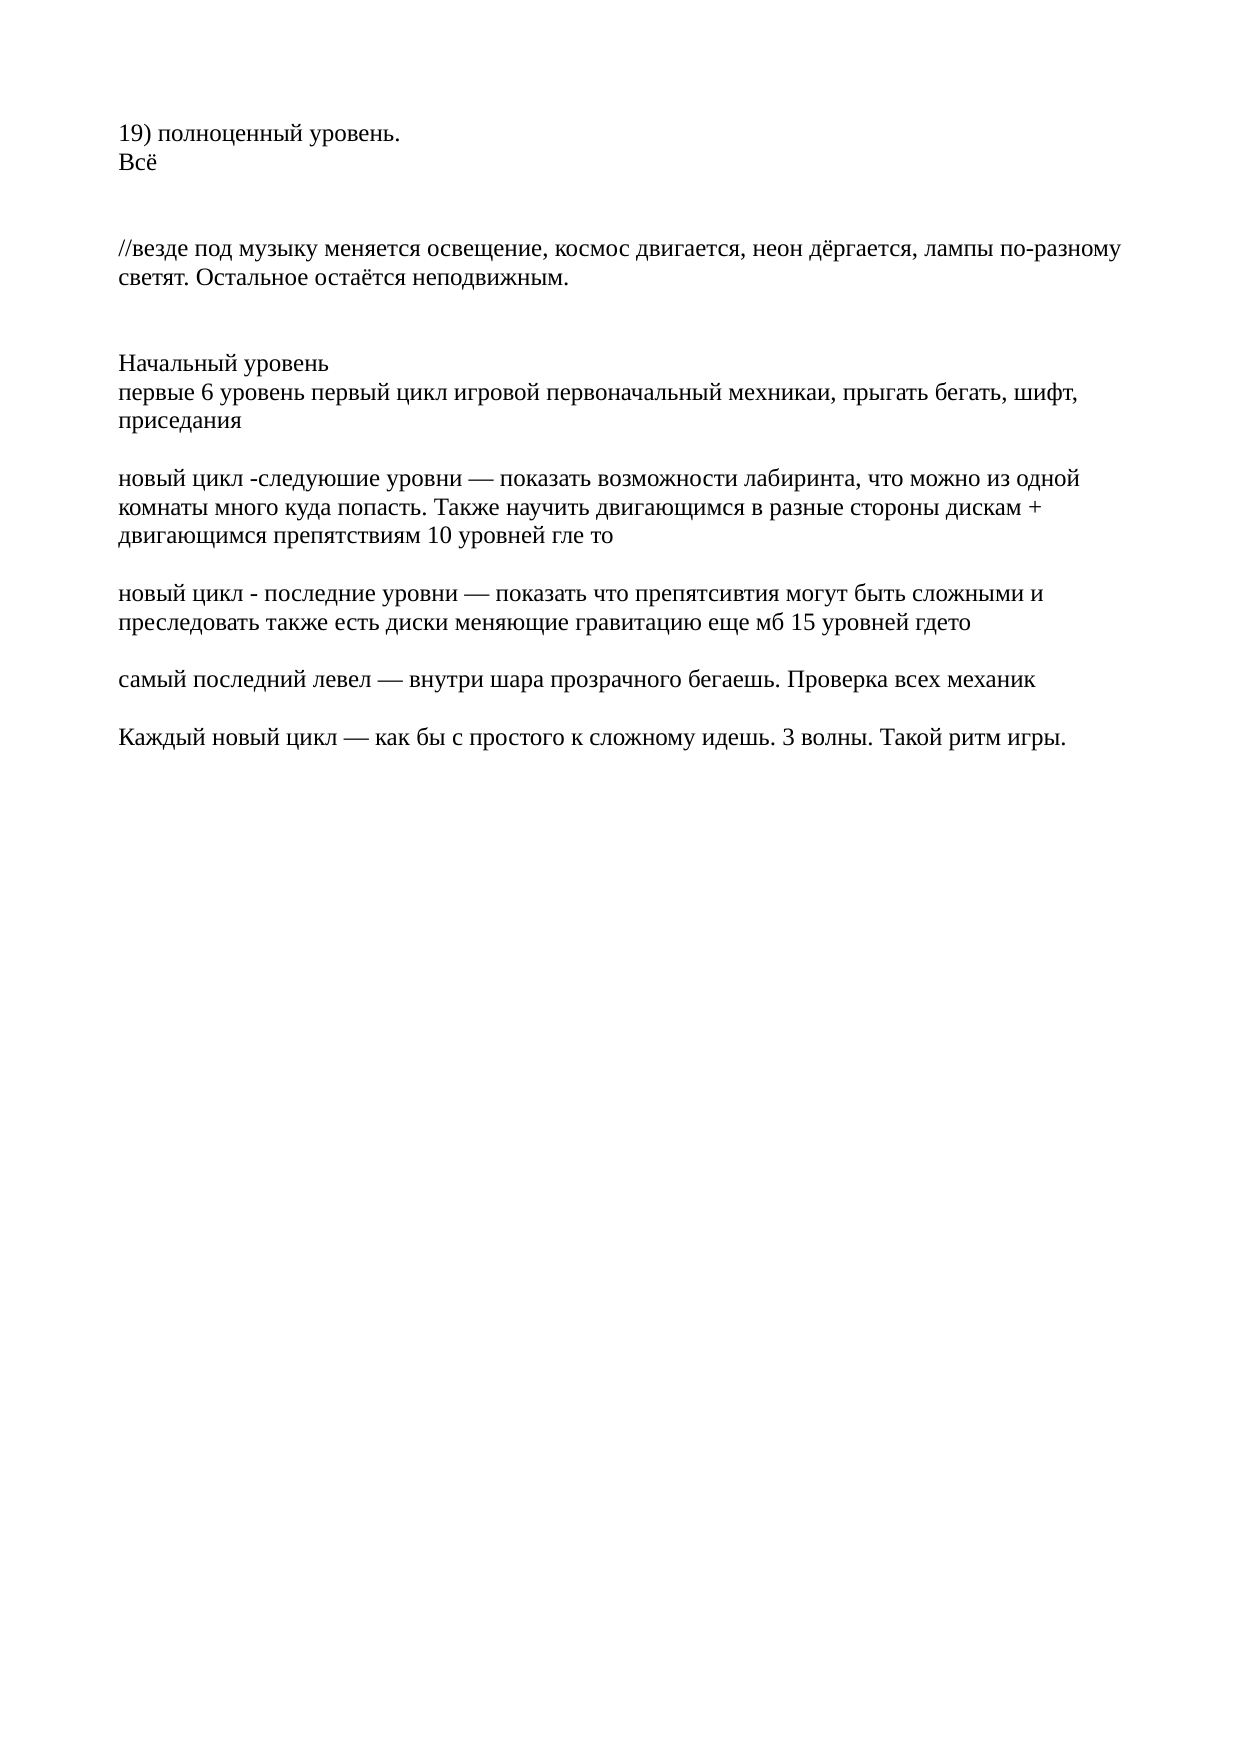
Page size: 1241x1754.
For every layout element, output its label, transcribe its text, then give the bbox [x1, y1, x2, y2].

text 19) полноценный уровень. [118, 118, 1122, 147]
text Всё [118, 147, 1122, 176]
text Начальный уровень [118, 348, 1122, 377]
text Каждый новый цикл — как бы с простого к сложному идешь. 3 волны. Такой ритм игры. [118, 722, 1122, 751]
text новый цикл - последние уровни — показать что препятсивтия могут быть сложными и преследовать также есть диски меняющие гравитацию еще мб 15 уровней гдето [118, 578, 1122, 636]
text новый цикл -следуюшие уровни — показать возможности лабиринта, что можно из одной комнаты много куда попасть. Также научить двигающимся в разные стороны дискам + двигающимся препятствиям 10 уровней гле то [118, 463, 1122, 549]
text самый последний левел — внутри шара прозрачного бегаешь. Проверка всех механик [118, 664, 1122, 693]
text //везде под музыку меняется освещение, космос двигается, неон дёргается, лампы по-разному светят. Остальное остаётся неподвижным. [118, 233, 1122, 291]
text первые 6 уровень первый цикл игровой первоначальный мехникаи, прыгать бегать, шифт, приседания [118, 377, 1122, 434]
